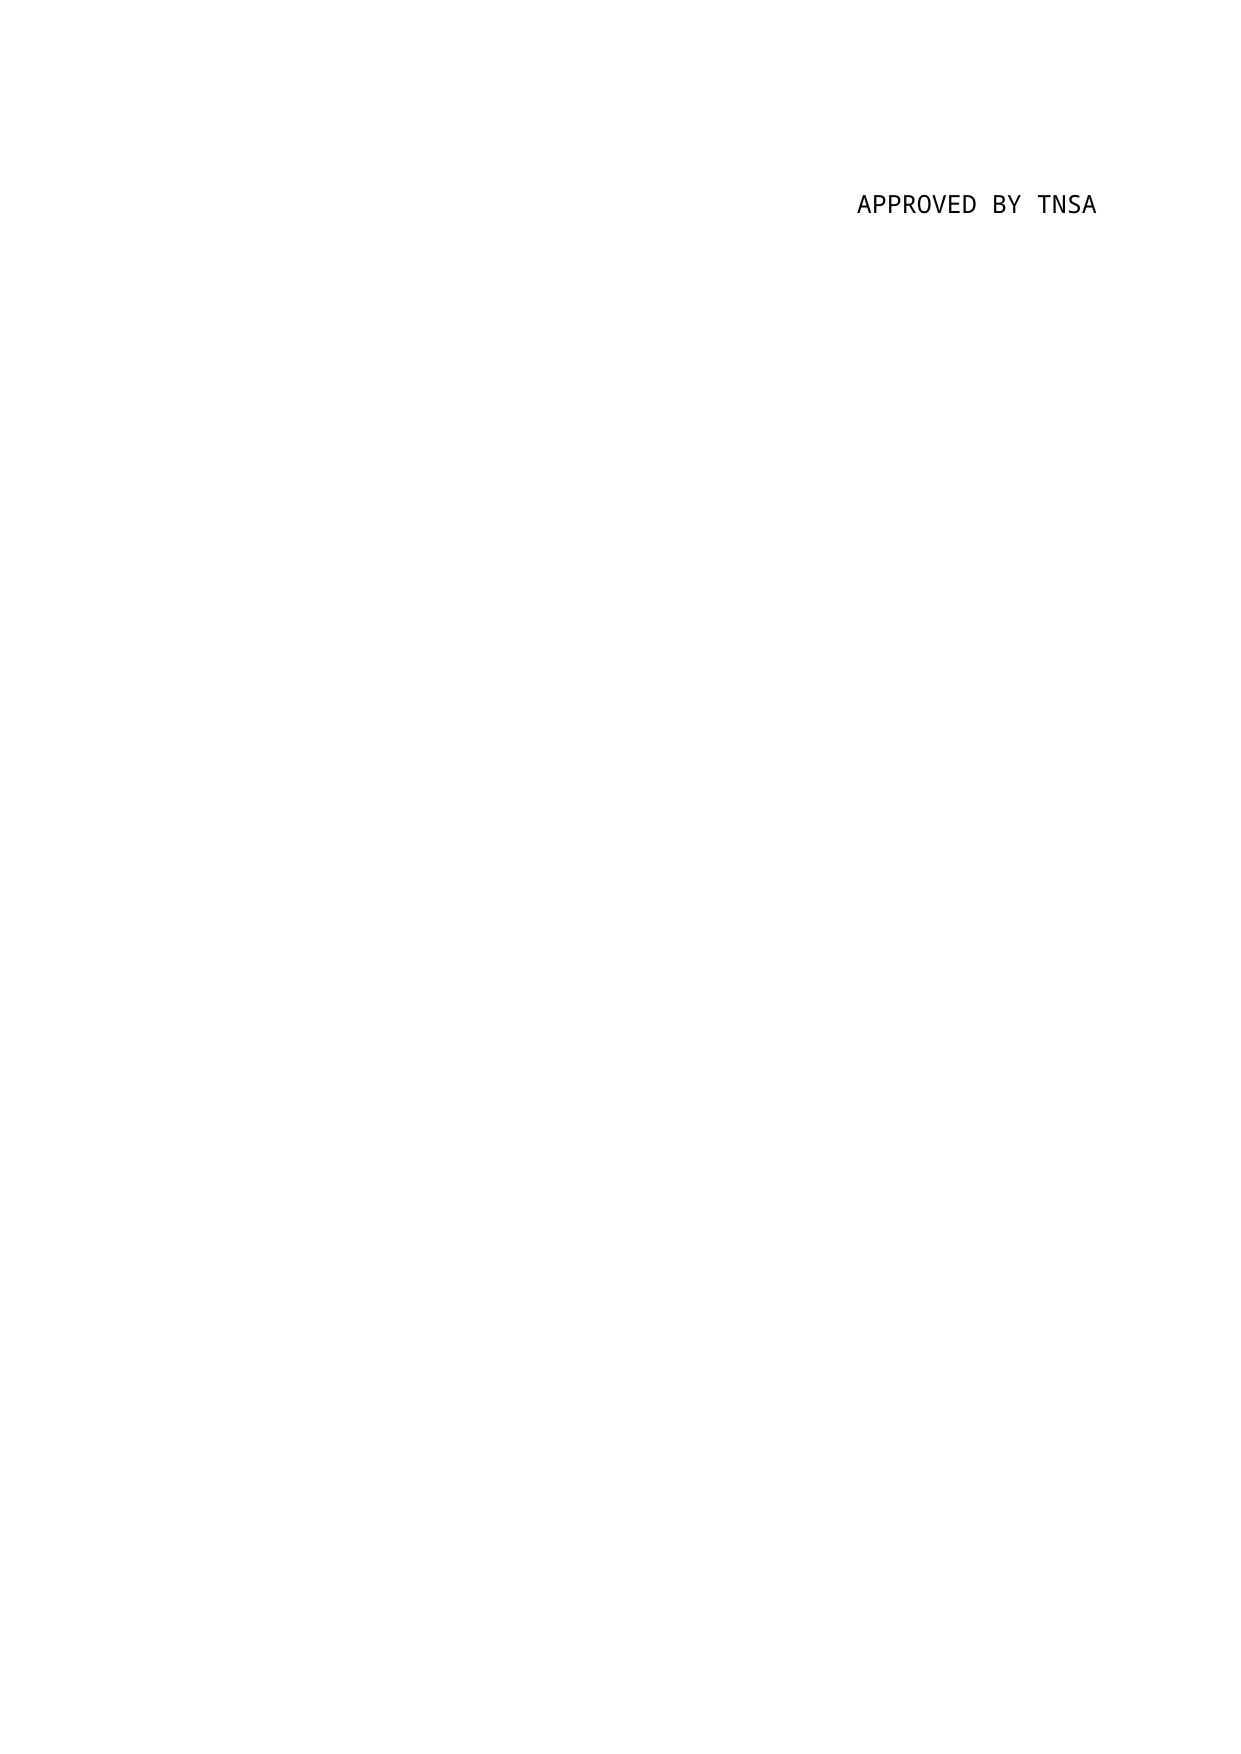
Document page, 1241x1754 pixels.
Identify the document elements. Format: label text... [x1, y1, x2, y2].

text APPROVED BY TNSA [118, 186, 1122, 220]
